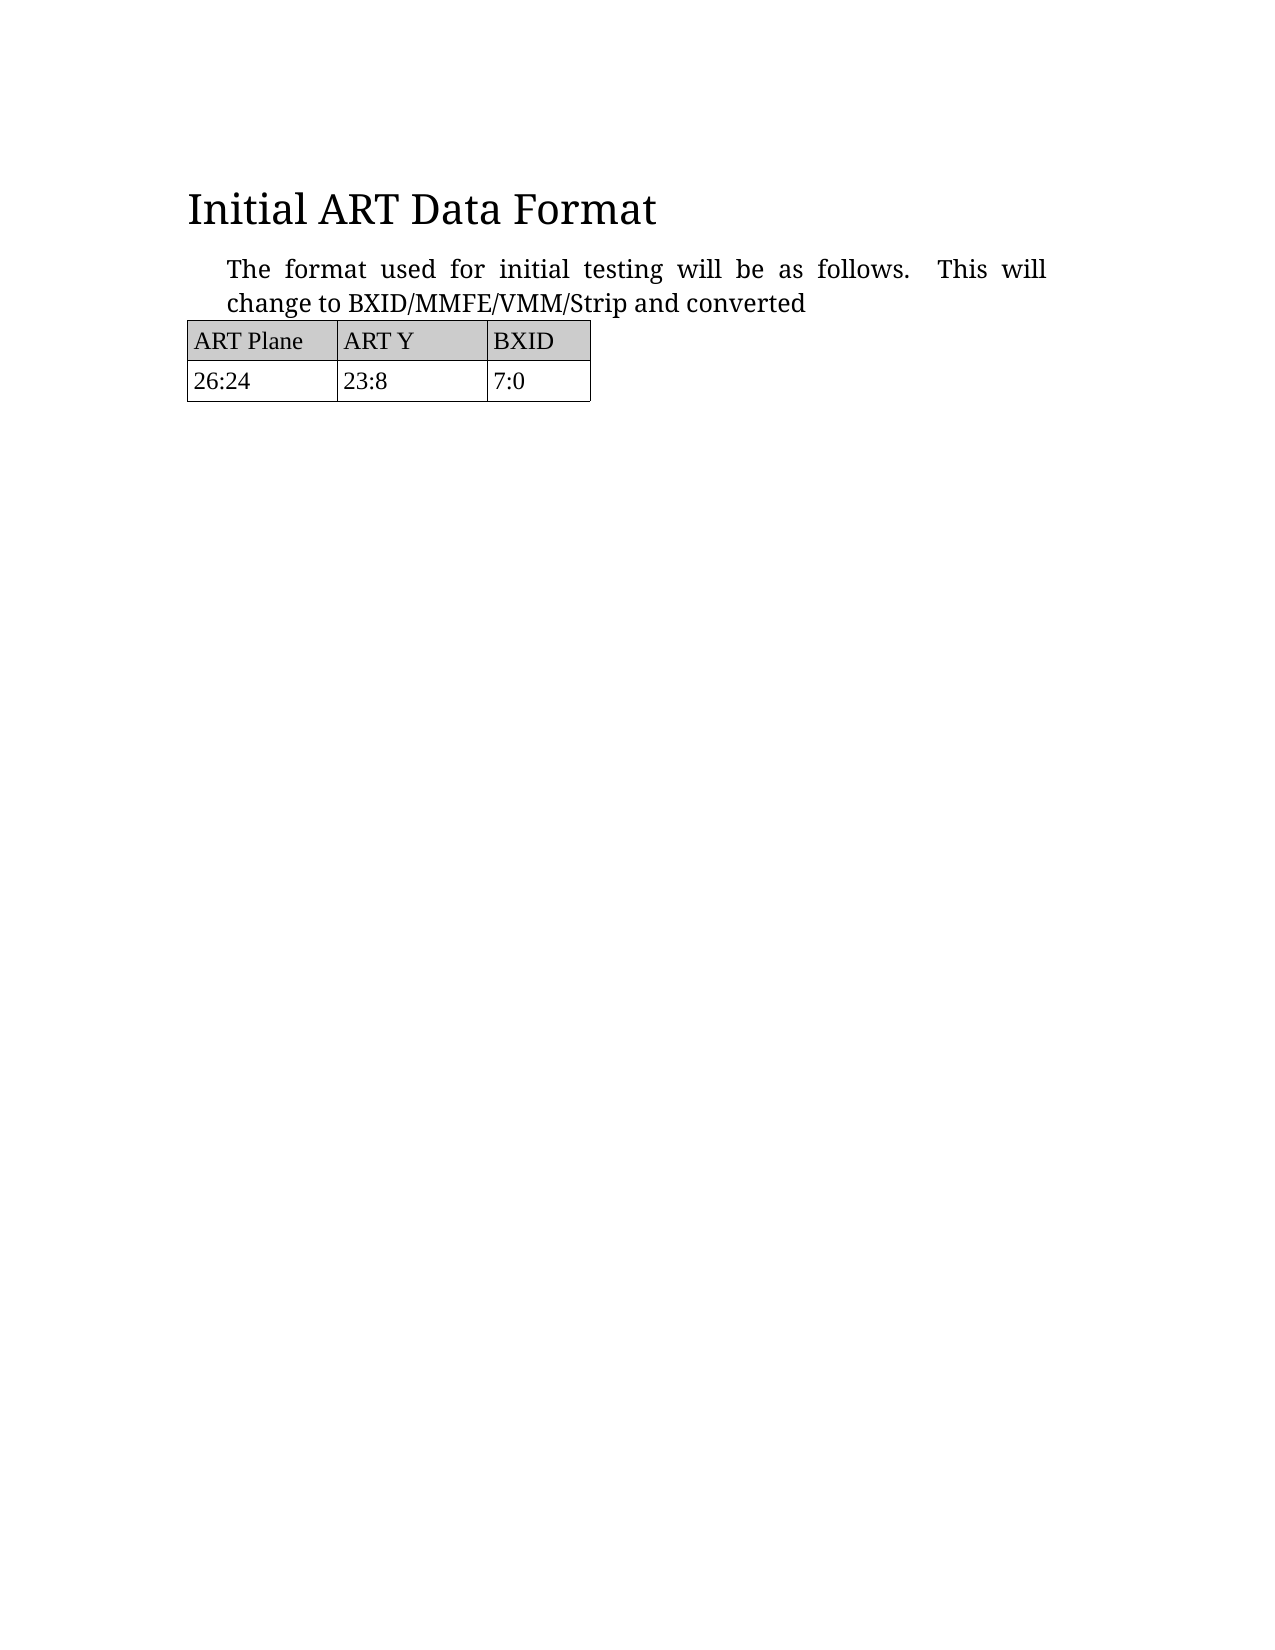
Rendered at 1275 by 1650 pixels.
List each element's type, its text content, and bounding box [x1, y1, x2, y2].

table_header ART Y [338, 321, 487, 360]
table_header BXID [488, 321, 590, 360]
text The format used for initial testing will be as follows. This will change to BXID/MMFE/VMM/Strip and converted [226, 252, 1048, 320]
subtitle Initial ART Data Format [187, 180, 1087, 237]
table_cell 23:8 [338, 361, 487, 401]
table_cell 7:0 [488, 361, 590, 401]
table_header ART Plane [188, 321, 337, 360]
table_cell 26:24 [188, 361, 337, 401]
